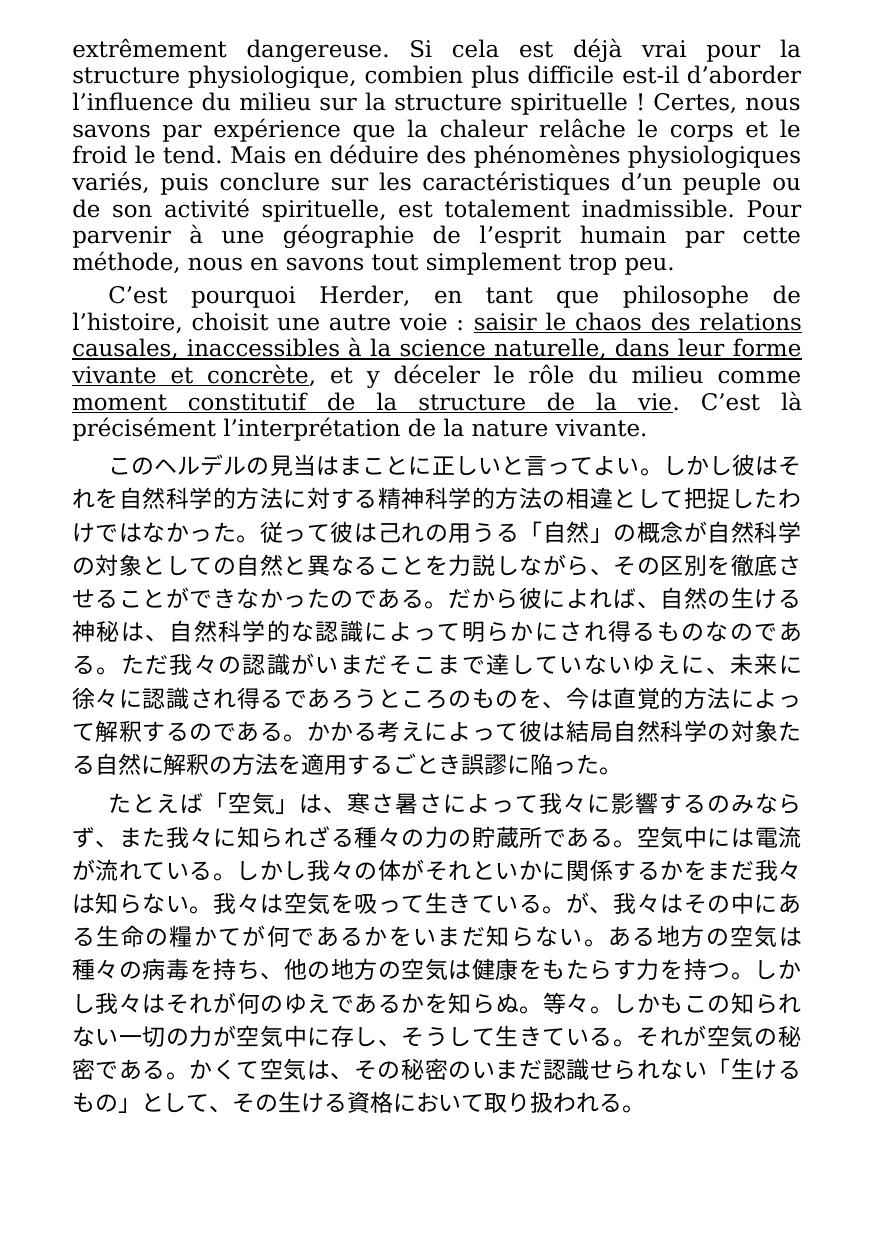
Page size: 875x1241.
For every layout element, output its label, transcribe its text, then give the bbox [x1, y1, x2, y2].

text vivante et concrète, et y déceler le rôle du milieu comme moment constitutif de la structure de la vie. C’est là précisément l’interprétation de la nature vivante. [72, 360, 802, 442]
text たとえば「空気」は、寒さ暑さによって我々に影響するのみならず、また我々に知られざる種々の力の貯蔵所である。空気中には電流が流れている。しかし我々の体がそれといかに関係するかをまだ我々は知らない。我々は空気を吸って生きている。が、我々はその中にある生命の糧かてが何であるかをいまだ知らない。ある地方の空気は種々の病毒を持ち、他の地方の空気は健康をもたらす力を持つ。しかし我々はそれが何のゆえであるかを知らぬ。等々。しかもこの知られない一切の力が空気中に存し、そうして生きている。それが空気の秘密である。かくて空気は、その秘密のいまだ認識せられない「生けるもの」として、その生ける資格において取り扱われる。 [72, 786, 802, 1118]
text extrêmement dangereuse. Si cela est déjà vrai pour la structure physiologique, combien plus difficile est-il d’aborder l’influence du milieu sur la structure spirituelle ! Certes, nous savons par expérience que la chaleur relâche le corps et le froid le tend. Mais en déduire des phénomènes physiologiques variés, puis conclure sur les caractéristiques d’un peuple ou de son activité spirituelle, est totalement inadmissible. Pour parvenir à une géographie de l’esprit humain par cette méthode, nous en savons tout simplement trop peu. [72, 36, 802, 276]
text このヘルデルの見当はまことに正しいと言ってよい。しかし彼はそれを自然科学的方法に対する精神科学的方法の相違として把捉したわけではなかった。従って彼は己れの用うる「自然」の概念が自然科学の対象としての自然と異なることを力説しながら、その区別を徹底させることができなかったのである。だから彼によれば、自然の生ける神秘は、自然科学的な認識によって明らかにされ得るものなのである。ただ我々の認識がいまだそこまで達していないゆえに、未来に徐々に認識され得るであろうところのものを、今は直覚的方法によって解釈するのである。かかる考えによって彼は結局自然科学の対象たる自然に解釈の方法を適用するごとき誤謬に陥った。 [72, 448, 802, 780]
text C’est pourquoi Herder, en tant que philosophe de l’histoire, choisit une autre voie : saisir le chaos des relations causales, inaccessibles à la science naturelle, dans leur forme [72, 282, 802, 358]
